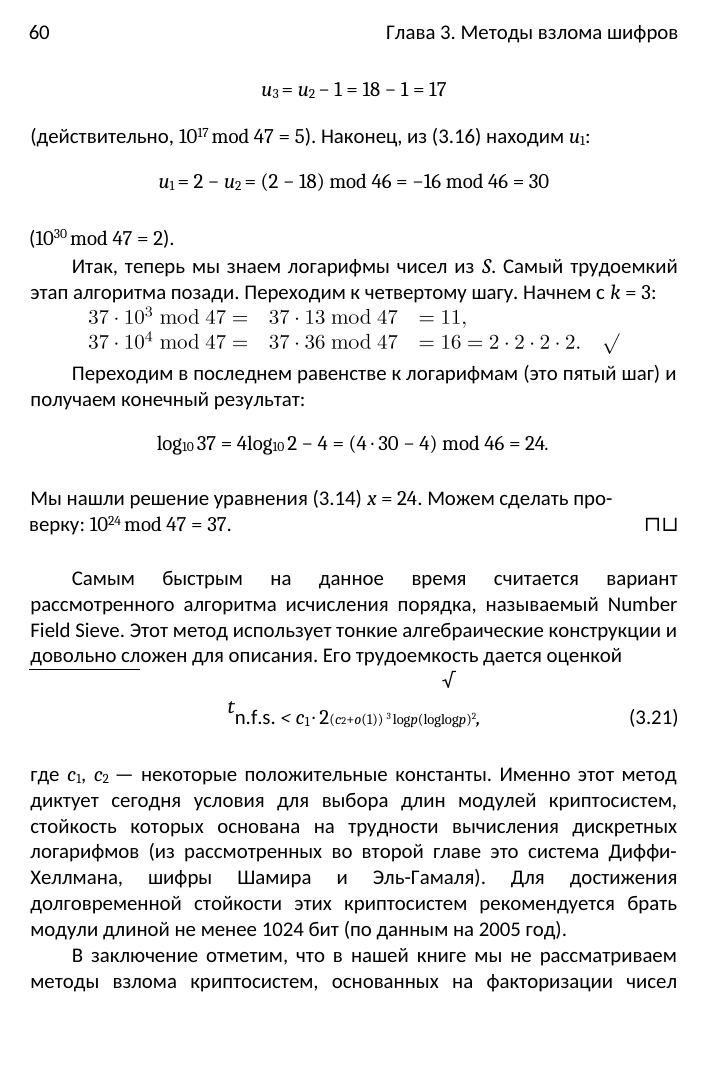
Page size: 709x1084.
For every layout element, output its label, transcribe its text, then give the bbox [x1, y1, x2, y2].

text (действительно, 1017 mod 47 = 5). Наконец, из (3.16) находим u1: [30, 123, 678, 149]
text u1 = 2 − u2 = (2 − 18) mod 46 = −16 mod 46 = 30 [50, 170, 657, 194]
text В заключение отметим, что в нашей книге мы не рассматриваем методы взлома криптосистем, основанных на факторизации чисел [30, 942, 678, 994]
text Мы нашли решение уравнения (3.14) x = 24. Можем сделать про- [30, 485, 678, 511]
text log10 37 = 4log10 2 − 4 = (4 · 30 − 4) mod 46 = 24. [50, 431, 657, 455]
text где c1, c2 — некоторые положительные константы. Именно этот метод диктует сегодня условия для выбора длин модулей криптосистем, стойкость которых основана на трудности вычисления дискретных логарифмов (из рассмотренных во второй главе это система Диффи-Хеллмана, шифры Шамира и Эль-Гамаля). Для достижения долговременной стойкости этих криптосистем рекомендуется брать модули длиной не менее 1024 бит (по данным на 2005 год). [30, 761, 678, 942]
text (1030 mod 47 = 2). [29, 225, 678, 250]
text Самым быстрым на данное время считается вариант рассмотренного алгоритма исчисления порядка, называемый Number Field Sieve. Этот метод использует тонкие алгебраические конструкции и довольно сложен для описания. Его трудоемкость дается оценкой [30, 565, 678, 668]
text верку: 1024 mod 47 = 37. ⊓⊔ [29, 512, 678, 537]
text u3 = u2 − 1 = 18 − 1 = 17 [50, 78, 657, 102]
text Переходим в последнем равенстве к логарифмам (это пятый шаг) и получаем конечный результат: [30, 360, 678, 411]
text tn.f.s. < c1 · 2(c2+o(1)) 3 logp(loglogp)2, (3.21) [29, 695, 680, 732]
text √ [164, 669, 708, 693]
text Итак, теперь мы знаем логарифмы чисел из S. Самый трудоемкий этап алгоритма позади. Переходим к четвертому шагу. Начнем с k = 3: [30, 253, 678, 304]
